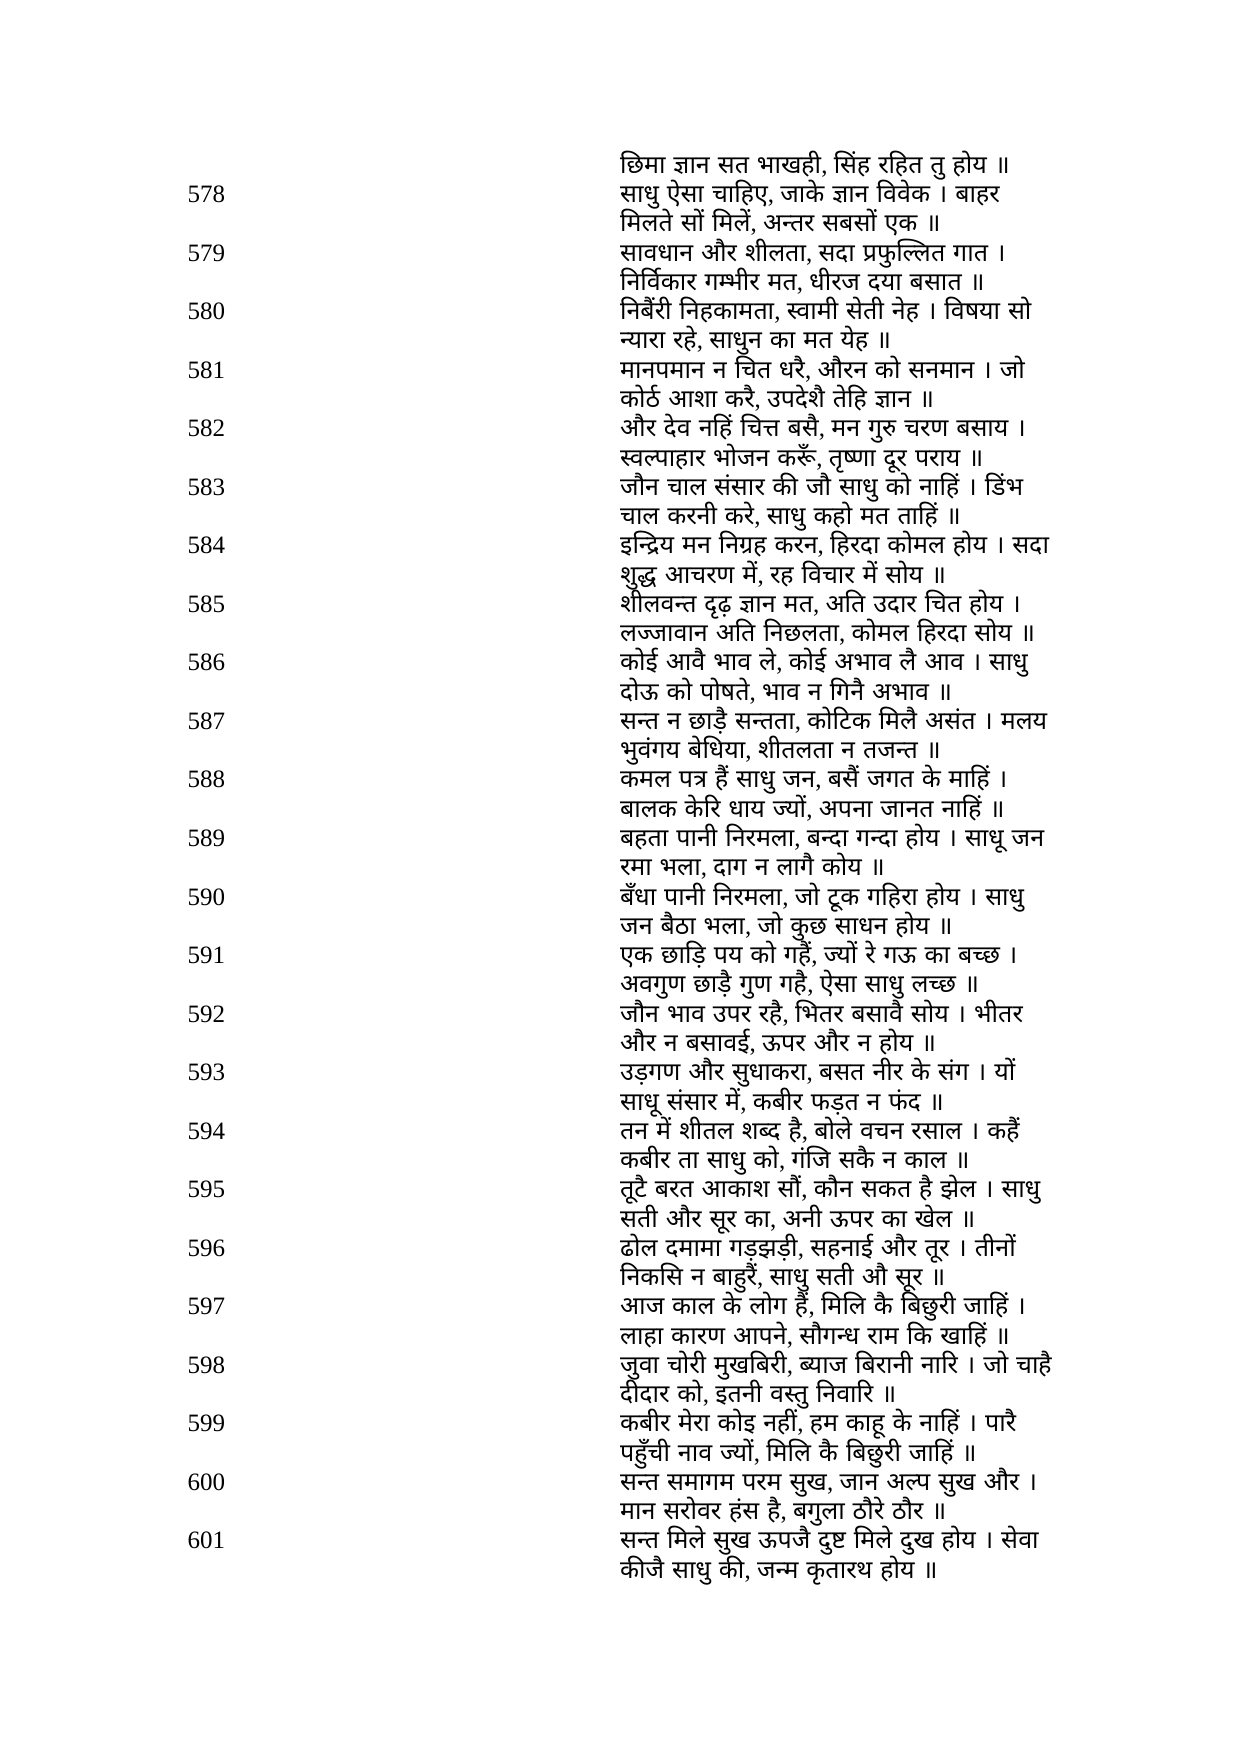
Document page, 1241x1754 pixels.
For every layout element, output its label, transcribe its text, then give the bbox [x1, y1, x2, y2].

table_cell तूटै बरत आकाश सौं, कौन सकत है झेल । साधु सती और सूर का, अनी ऊपर का खेल ॥ [620, 1174, 1053, 1233]
table_cell सन्त मिले सुख ऊपजै दुष्ट मिले दुख होय । सेवा कीजै साधु की, जन्म कृतारथ होय ॥ [620, 1526, 1053, 1584]
table_cell मानपमान न चित धरै, औरन को सनमान । जो कोर्ठ आशा करै, उपदेशै तेहि ज्ञान ॥ [620, 355, 1053, 413]
table_cell और देव नहिं चित्त बसै, मन गुरु चरण बसाय । स्वल्पाहार भोजन करूँ, तृष्णा दूर पराय ॥ [620, 414, 1053, 472]
table_cell साधु ऐसा चाहिए, जाके ज्ञान विवेक । बाहर मिलते सों मिलें, अन्तर सबसों एक ॥ [620, 179, 1053, 238]
table_cell 596 [188, 1233, 620, 1291]
table_cell निबैंरी निहकामता, स्वामी सेती नेह । विषया सो न्यारा रहे, साधुन का मत येह ॥ [620, 296, 1053, 355]
table_cell 584 [188, 530, 620, 589]
table_cell सन्त न छाड़ै सन्तता, कोटिक मिलै असंत । मलय भुवंगय बेधिया, शीतलता न तजन्त ॥ [620, 706, 1053, 764]
table_cell 598 [188, 1350, 620, 1408]
table_cell 591 [188, 940, 620, 999]
table_cell जौन चाल संसार की जौ साधु को नाहिं । डिंभ चाल करनी करे, साधु कहो मत ताहिं ॥ [620, 472, 1053, 530]
table_cell 589 [188, 823, 620, 882]
table_cell कबीर मेरा कोइ नहीं, हम काहू के नाहिं । पारै पहुँची नाव ज्यों, मिलि कै बिछुरी जाहिं ॥ [620, 1409, 1053, 1467]
table_cell 586 [188, 648, 620, 706]
table_cell कमल पत्र हैं साधु जन, बसैं जगत के माहिं । बालक केरि धाय ज्यों, अपना जानत नाहिं ॥ [620, 765, 1053, 823]
table_cell 599 [188, 1409, 620, 1467]
table_cell इन्द्रिय मन निग्रह करन, हिरदा कोमल होय । सदा शुद्ध आचरण में, रह विचार में सोय ॥ [620, 530, 1053, 589]
table_cell तन में शीतल शब्द है, बोले वचन रसाल । कहैं कबीर ता साधु को, गंजि सकै न काल ॥ [620, 1116, 1053, 1174]
table_cell 587 [188, 706, 620, 764]
table_cell 601 [188, 1526, 620, 1584]
table_cell 582 [188, 414, 620, 472]
table_cell 593 [188, 1057, 620, 1116]
table_cell उड़गण और सुधाकरा, बसत नीर के संग । यों साधू संसार में, कबीर फड़त न फंद ॥ [620, 1057, 1053, 1116]
table_cell बँधा पानी निरमला, जो टूक गहिरा होय । साधु जन बैठा भला, जो कुछ साधन होय ॥ [620, 882, 1053, 940]
table_cell कोई आवै भाव ले, कोई अभाव लै आव । साधु दोऊ को पोषते, भाव न गिनै अभाव ॥ [620, 648, 1053, 706]
table_cell जौन भाव उपर रहै, भितर बसावै सोय । भीतर और न बसावई, ऊपर और न होय ॥ [620, 999, 1053, 1057]
table_cell 581 [188, 355, 620, 413]
table_cell 597 [188, 1291, 620, 1350]
table_cell 592 [188, 999, 620, 1057]
table_cell [188, 150, 620, 179]
table_cell एक छाड़ि पय को गहैं, ज्यों रे गऊ का बच्छ । अवगुण छाड़ै गुण गहै, ऐसा साधु लच्छ ॥ [620, 940, 1053, 999]
table_cell 594 [188, 1116, 620, 1174]
table_cell 595 [188, 1174, 620, 1233]
table_cell 578 [188, 179, 620, 238]
table_cell ढोल दमामा गड़झड़ी, सहनाई और तूर । तीनों निकसि न बाहुरैं, साधु सती औ सूर ॥ [620, 1233, 1053, 1291]
table_cell 579 [188, 238, 620, 296]
table_cell 583 [188, 472, 620, 530]
table_cell शीलवन्त दृढ़ ज्ञान मत, अति उदार चित होय । लज्जावान अति निछलता, कोमल हिरदा सोय ॥ [620, 589, 1053, 647]
table_cell बहता पानी निरमला, बन्दा गन्दा होय । साधू जन रमा भला, दाग न लागै कोय ॥ [620, 823, 1053, 882]
table_cell आज काल के लोग हैं, मिलि कै बिछुरी जाहिं । लाहा कारण आपने, सौगन्ध राम कि खाहिं ॥ [620, 1291, 1053, 1350]
table_cell 580 [188, 296, 620, 355]
table_cell 600 [188, 1467, 620, 1526]
table_cell 585 [188, 589, 620, 647]
table_cell 588 [188, 765, 620, 823]
table_cell 590 [188, 882, 620, 940]
table_cell छिमा ज्ञान सत भाखही, सिंह रहित तु होय ॥ [620, 150, 1053, 179]
table_cell सावधान और शीलता, सदा प्रफुल्लित गात । निर्विकार गम्भीर मत, धीरज दया बसात ॥ [620, 238, 1053, 296]
table_cell सन्त समागम परम सुख, जान अल्प सुख और । मान सरोवर हंस है, बगुला ठौरे ठौर ॥ [620, 1467, 1053, 1526]
table_cell जुवा चोरी मुखबिरी, ब्याज बिरानी नारि । जो चाहै दीदार को, इतनी वस्तु निवारि ॥ [620, 1350, 1053, 1408]
